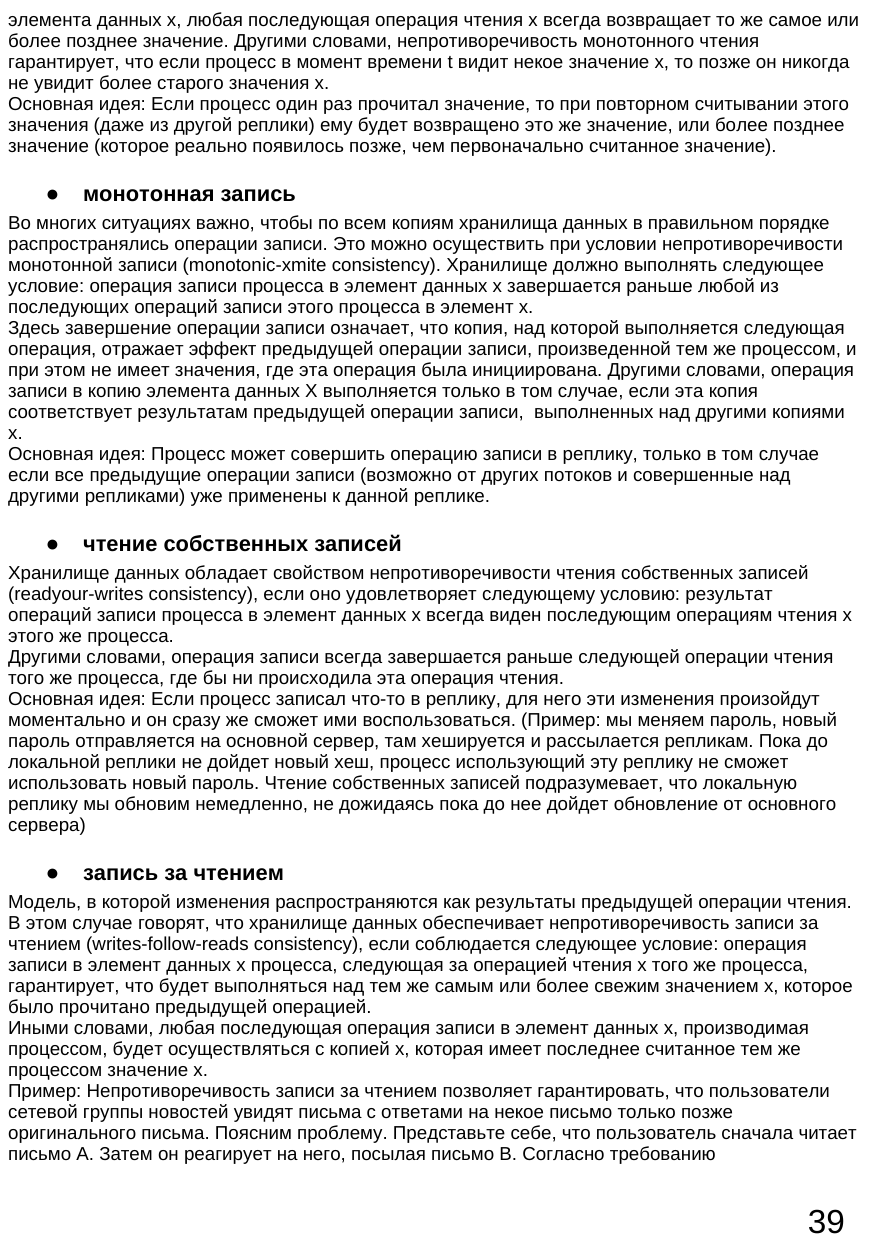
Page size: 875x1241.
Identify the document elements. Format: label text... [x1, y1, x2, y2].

text Иными словами, любая последующая операция записи в элемент данных х, производимая процессом, будет осуществляться с копией х, которая имеет последнее считанное тем же процессом значение х. [8, 1017, 861, 1080]
text Хранилище данных обладает свойством непротиворечивости чтения собственных записей (readyour-writes consistency), если оно удовлетворяет следующему условию: результат операций записи процесса в элемент данных х всегда виден последующим операциям чтения х этого же процесса. [8, 563, 861, 647]
text Пример: Непротиворечивость записи за чтением позволяет гарантировать, что пользователи сетевой группы новостей увидят письма с ответами на некое письмо только позже оригинального письма. Поясним проблему. Представьте себе, что пользователь сначала читает письмо А. Затем он реагирует на него, посылая письмо В. Согласно требованию [8, 1080, 861, 1164]
text Основная идея: Если процесс один раз прочитал значение, то при повторном считывании этого значения (даже из другой реплики) ему будет возвращено это же значение, или более позднее значение (которое реально появилось позже, чем первоначально считанное значение). [8, 93, 861, 156]
subtitle монотонная запись [45, 181, 861, 207]
subtitle запись за чтением [45, 860, 861, 886]
text Основная идея: Процесс может совершить операцию записи в реплику, только в том случае если все предыдущие операции записи (возможно от других потоков и совершенные над другими репликами) уже применены к данной реплике. [8, 443, 861, 506]
subtitle чтение собственных записей [45, 531, 861, 557]
text Модель, в которой изменения распространяются как результаты предыдущей операции чтения. В этом случае говорят, что хранилище данных обеспечивает непротиворечивость записи за чтением (writes-follow-reads consistency), если соблюдается следующее условие: операция записи в элемент данных х процесса, следующая за операцией чтения х того же процесса, гарантирует, что будет выполняться над тем же самым или более свежим значением х, которое было прочитано предыдущей операцией. [8, 892, 861, 1017]
text Другими словами, операция записи всегда завершается раньше следующей операции чтения того же процесса, где бы ни происходила эта операция чтения. [8, 647, 861, 688]
text элемента данных х, любая последующая операция чтения х всегда возвращает то же самое или более позднее значение. Другими словами, непротиворечивость монотонного чтения гарантирует, что если процесс в момент времени t видит некое значение х, то позже он никогда не увидит более старого значения х. [8, 9, 861, 93]
text Здесь завершение операции записи означает, что копия, над которой выполняется следующая операция, отражает эффект предыдущей операции записи, произведенной тем же процессом, и при этом не имеет значения, где эта операция была инициирована. Другими словами, операция записи в копию элемента данных X выполняется только в том случае, если эта копия соответствует результатам предыдущей операции записи, выполненных над другими копиями х. [8, 317, 861, 443]
text Основная идея: Если процесс записал что-то в реплику, для него эти изменения произойдут моментально и он сразу же сможет ими воспользоваться. (Пример: мы меняем пароль, новый пароль отправляется на основной сервер, там хешируется и рассылается репликам. Пока до локальной реплики не дойдет новый хеш, процесс использующий эту реплику не сможет использовать новый пароль. Чтение собственных записей подразумевает, что локальную реплику мы обновим немедленно, не дожидаясь пока до нее дойдет обновление от основного сервера) [8, 688, 861, 835]
text Во многих ситуациях важно, чтобы по всем копиям хранилища данных в правильном порядке распространялись операции записи. Это можно осуществить при условии непротиворечивости монотонной записи (monotonic-xmite consistency). Хранилище должно выполнять следующее условие: операция записи процесса в элемент данных х завершается раньше любой из последующих операций записи этого процесса в элемент х. [8, 213, 861, 317]
